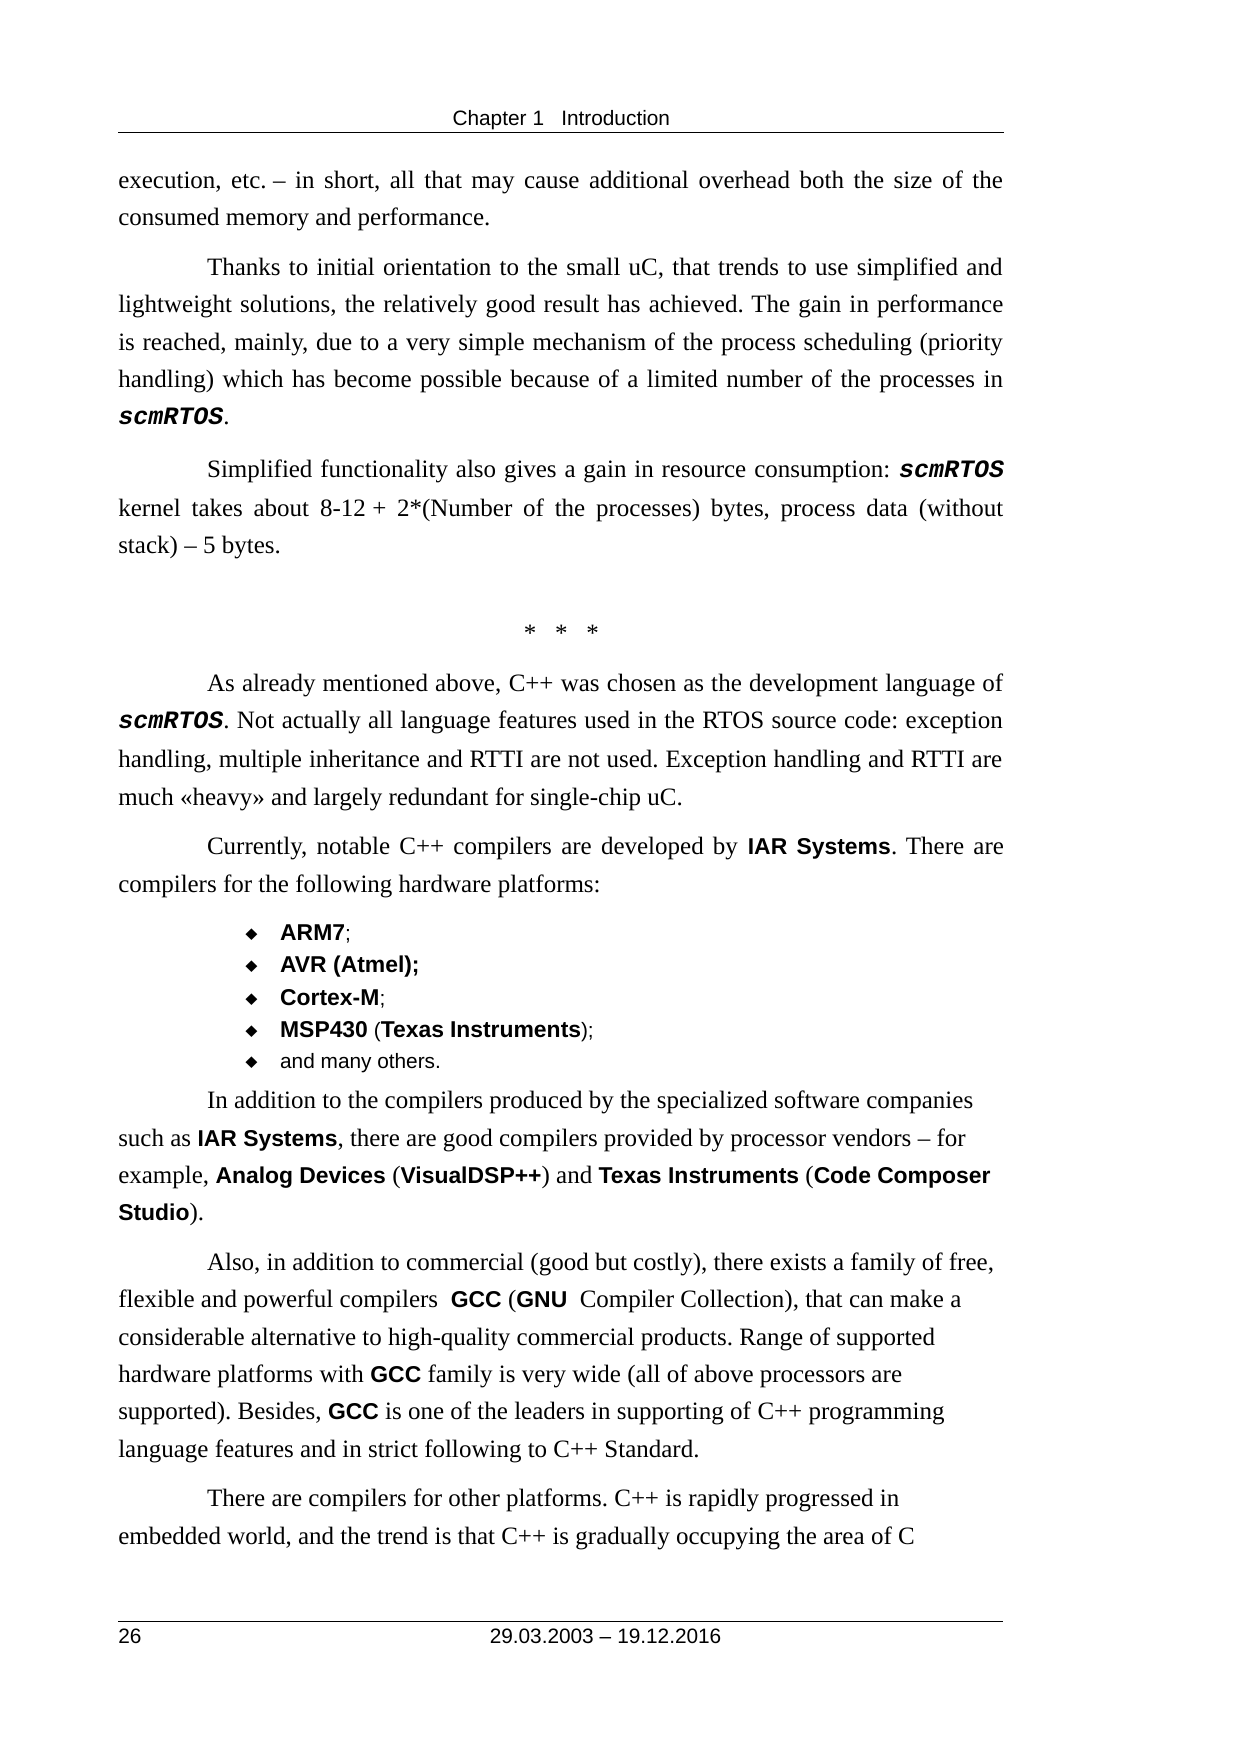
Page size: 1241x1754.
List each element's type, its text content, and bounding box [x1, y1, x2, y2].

list AVR (Atmel); [245, 951, 1004, 977]
list Cortex-M; [245, 984, 1004, 1010]
text There are compilers for other platforms. C++ is rapidly progressed in embedded world, and the trend is that C++ is gradually occupying the area of C [118, 1483, 1004, 1549]
text * * * [118, 618, 1004, 647]
text In addition to the compilers produced by the specialized software companies such as IAR Systems, there are good compilers provided by processor vendors – for example, Analog Devices (VisualDSP++) and Texas Instruments (Code Composer Studio). [118, 1086, 1004, 1226]
text Also, in addition to commercial (good but costly), there exists a family of free, flexible and powerful compilers GCC (GNU Compiler Collection), that can make a considerable alternative to high-quality commercial products. Range of supported hardware platforms with GCC family is very wide (all of above processors are supported). Besides, GCC is one of the leaders in supporting of C++ programming language features and in strict following to C++ Standard. [118, 1247, 1004, 1462]
text execution, etc. – in short, all that may cause additional overhead both the size of the consumed memory and performance. [118, 165, 1004, 231]
list and many others. [245, 1049, 1004, 1073]
list ARM7; [245, 918, 1004, 945]
text Thanks to initial orientation to the small uC, that trends to use simplified and lightweight solutions, the relatively good result has achieved. The gain in performance is reached, mainly, due to a very simple mechanism of the process scheduling (priority handling) which has become possible because of a limited number of the processes in scmRTOS. [118, 252, 1004, 432]
text Currently, notable C++ compilers are developed by IAR Systems. There are compilers for the following hardware platforms: [118, 831, 1004, 897]
text Simplified functionality also gives a gain in resource consumption: scmRTOS kernel takes about 8-12 + 2*(Number of the processes) bytes, process data (without stack) – 5 bytes. [118, 454, 1004, 559]
list MSP430 (Texas Instruments); [245, 1016, 1004, 1043]
text As already mentioned above, C++ was chosen as the development language of scmRTOS. Not actually all language features used in the RTOS source code: exception handling, multiple inheritance and RTTI are not used. Exception handling and RTTI are much «heavy» and largely redundant for single-chip uC. [118, 668, 1004, 810]
